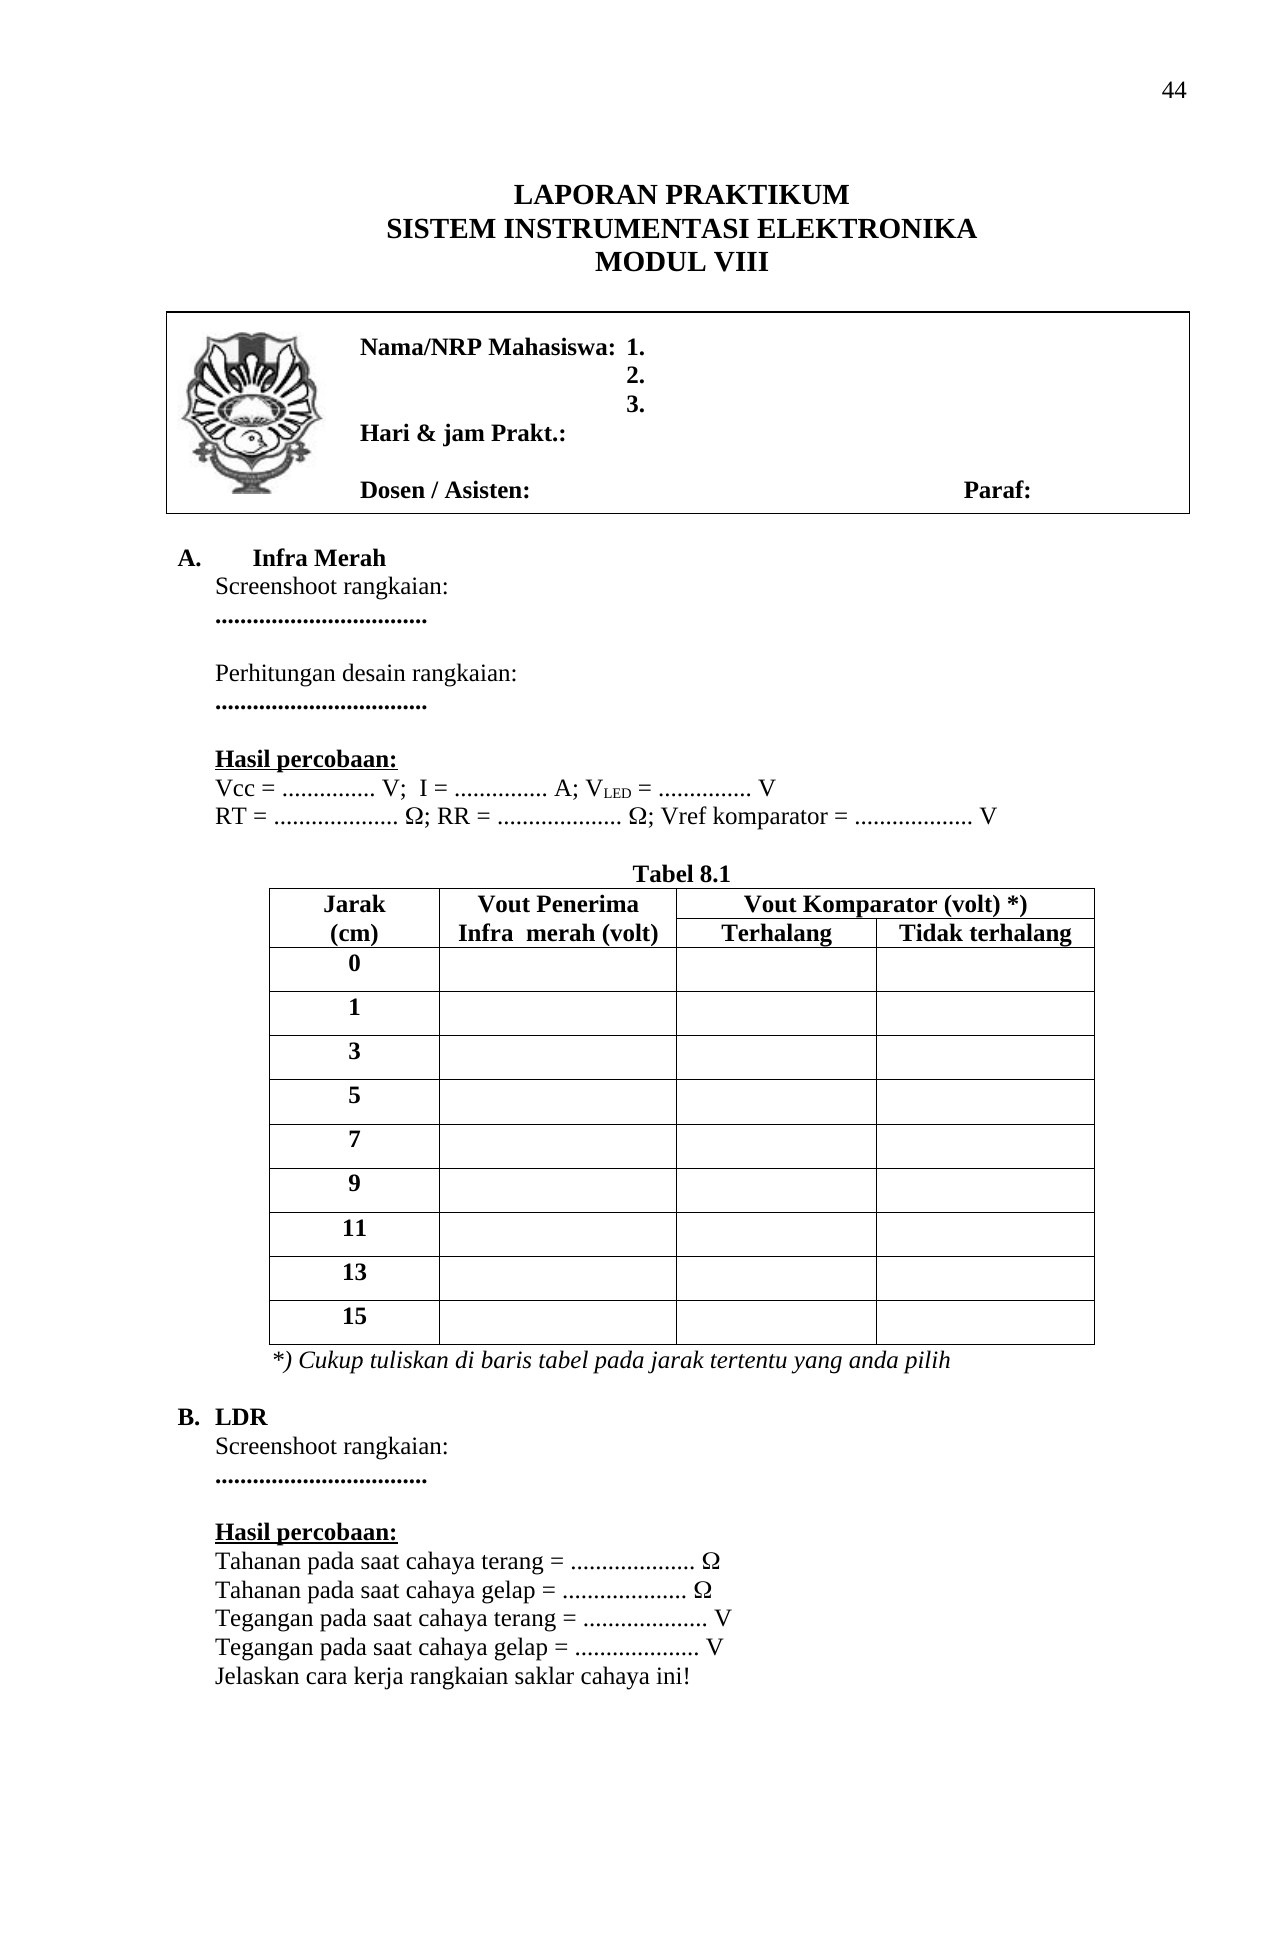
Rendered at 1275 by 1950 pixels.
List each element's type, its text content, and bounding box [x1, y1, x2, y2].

table_cell [877, 1169, 1094, 1212]
table_cell 9 [270, 1169, 439, 1212]
text .................................. [215, 1460, 1186, 1488]
table_cell 1 [270, 992, 439, 1035]
table_cell [677, 1301, 876, 1344]
table_cell [877, 1213, 1094, 1256]
text LAPORAN PRAKTIKUM [177, 177, 1186, 211]
table_cell [440, 1080, 676, 1123]
table_cell [440, 992, 676, 1035]
list LDR [177, 1402, 1186, 1431]
table_cell [877, 1080, 1094, 1123]
table_cell [677, 1080, 876, 1123]
table_cell [440, 1036, 676, 1079]
table_cell Tidak terhalang [877, 919, 1094, 947]
table_cell 11 [270, 1213, 439, 1256]
text Screenshoot rangkaian: [215, 1431, 1186, 1460]
table_cell [440, 1213, 676, 1256]
text Perhitungan desain rangkaian: [215, 658, 1186, 686]
table_cell [677, 1125, 876, 1167]
table_cell [877, 948, 1094, 991]
table_cell Terhalang [677, 919, 876, 947]
table_cell [677, 1213, 876, 1256]
table_cell [440, 948, 676, 991]
table_cell 3 [270, 1036, 439, 1079]
table_cell [677, 1036, 876, 1079]
picture [177, 331, 326, 494]
table_header Vout Komparator (volt) *) [677, 889, 1094, 917]
table_cell [877, 1301, 1094, 1344]
table_cell 15 [270, 1301, 439, 1344]
table_cell 5 [270, 1080, 439, 1123]
table_cell [877, 1257, 1094, 1300]
text Hasil percobaan: [215, 1517, 1186, 1546]
text Tahanan pada saat cahaya gelap = ....................  [215, 1575, 1186, 1603]
text .................................. [215, 600, 1186, 629]
table_cell 7 [270, 1125, 439, 1167]
text Hasil percobaan: [215, 744, 1186, 773]
table_cell [877, 1125, 1094, 1167]
text RT = .................... ; RR = .................... ; Vref komparator = ................... V [215, 801, 1186, 830]
text SISTEM INSTRUMENTASI ELEKTRONIKA [177, 211, 1186, 244]
text Vcc = ............... V; I = ............... A; VLED = ............... V [215, 773, 1186, 801]
table_cell 13 [270, 1257, 439, 1300]
table_header Nama/NRP Mahasiswa: 1. 2. 3. Hari & jam Prakt.: Dosen / Asisten: Paraf: [349, 313, 1189, 513]
table_cell [440, 1257, 676, 1300]
text Tegangan pada saat cahaya terang = .................... V [215, 1603, 1186, 1632]
table_cell [677, 992, 876, 1035]
text Tabel 8.1 [177, 859, 1186, 888]
table_cell [877, 992, 1094, 1035]
table_header [167, 313, 348, 513]
text MODUL VIII [177, 244, 1186, 278]
text Jelaskan cara kerja rangkaian saklar cahaya ini! [215, 1661, 1186, 1690]
table_header Vout Penerima Infra merah (volt) [440, 889, 676, 947]
text *) Cukup tuliskan di baris tabel pada jarak tertentu yang anda pilih [271, 1345, 1186, 1373]
text Tahanan pada saat cahaya terang = ....................  [215, 1546, 1186, 1575]
table_cell [677, 948, 876, 991]
text Screenshoot rangkaian: [215, 571, 1186, 600]
table_cell [440, 1125, 676, 1167]
text Tegangan pada saat cahaya gelap = .................... V [215, 1632, 1186, 1661]
table_cell [677, 1257, 876, 1300]
table_cell 0 [270, 948, 439, 991]
text .................................. [215, 686, 1186, 715]
table_cell [677, 1169, 876, 1212]
table_cell [440, 1301, 676, 1344]
table_header Jarak (cm) [270, 889, 439, 947]
table_cell [440, 1169, 676, 1212]
list Infra Merah [177, 543, 1186, 571]
table_cell [877, 1036, 1094, 1079]
